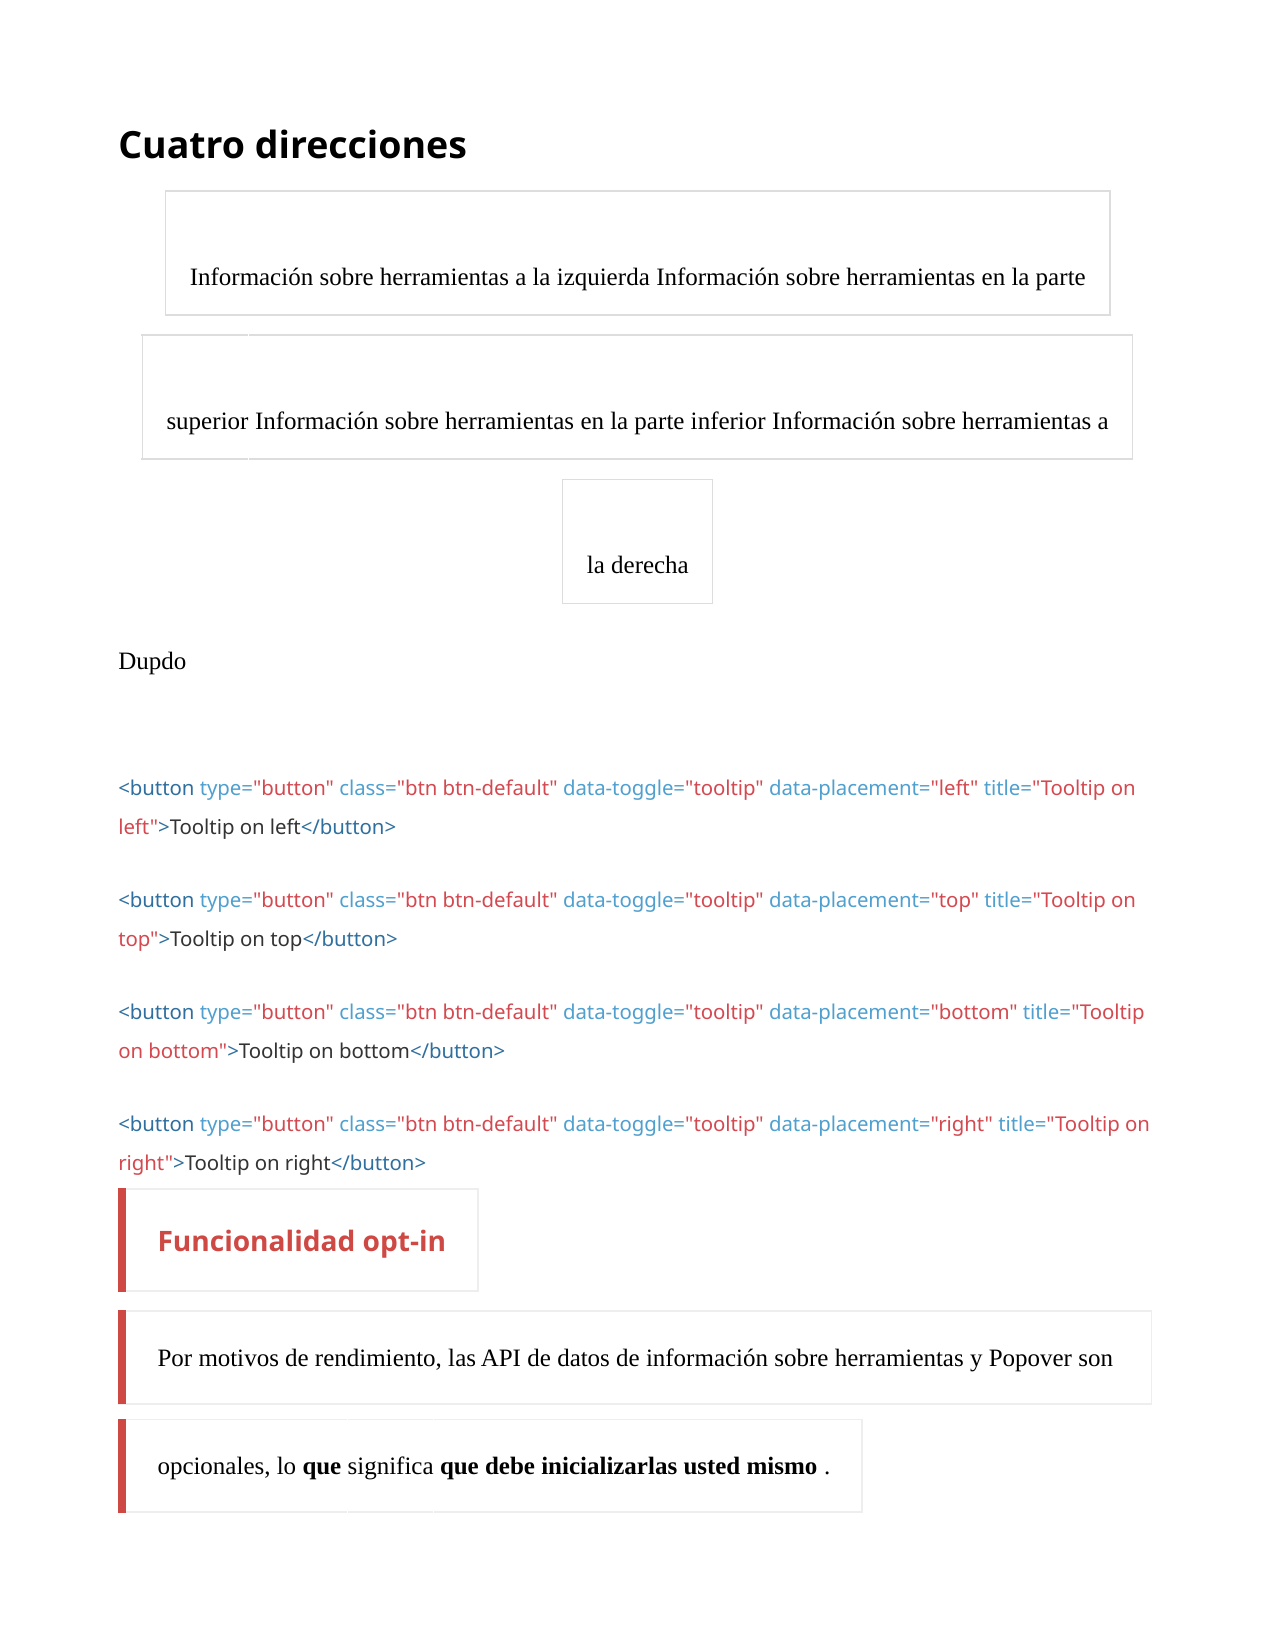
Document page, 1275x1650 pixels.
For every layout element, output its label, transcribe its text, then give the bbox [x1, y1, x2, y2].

text Información sobre herramientas a la izquierda Información sobre herramientas en la parte superior Información sobre herramientas en la parte inferior Información sobre herramientas a la derecha [118, 190, 1157, 604]
text Por motivos de rendimiento, las API de datos de información sobre herramientas y Popover son opcionales, lo que significa que debe inicializarlas usted mismo . [118, 1310, 1157, 1513]
text <button type="button" class="btn btn-default" data-toggle="tooltip" data-placement="left" title="Tooltip on left">Tooltip on left</button> [118, 773, 1157, 840]
text <button type="button" class="btn btn-default" data-toggle="tooltip" data-placement="top" title="Tooltip on top">Tooltip on top</button> [118, 885, 1157, 952]
subtitle Funcionalidad opt-in [126, 1190, 477, 1290]
text <button type="button" class="btn btn-default" data-toggle="tooltip" data-placement="right" title="Tooltip on right">Tooltip on right</button> [118, 1109, 1157, 1176]
text Dupdo [118, 646, 1157, 675]
subtitle [479, 1188, 1157, 1292]
subtitle Cuatro direcciones [118, 118, 1157, 169]
text <button type="button" class="btn btn-default" data-toggle="tooltip" data-placement="bottom" title="Tooltip on bottom">Tooltip on bottom</button> [118, 997, 1157, 1064]
